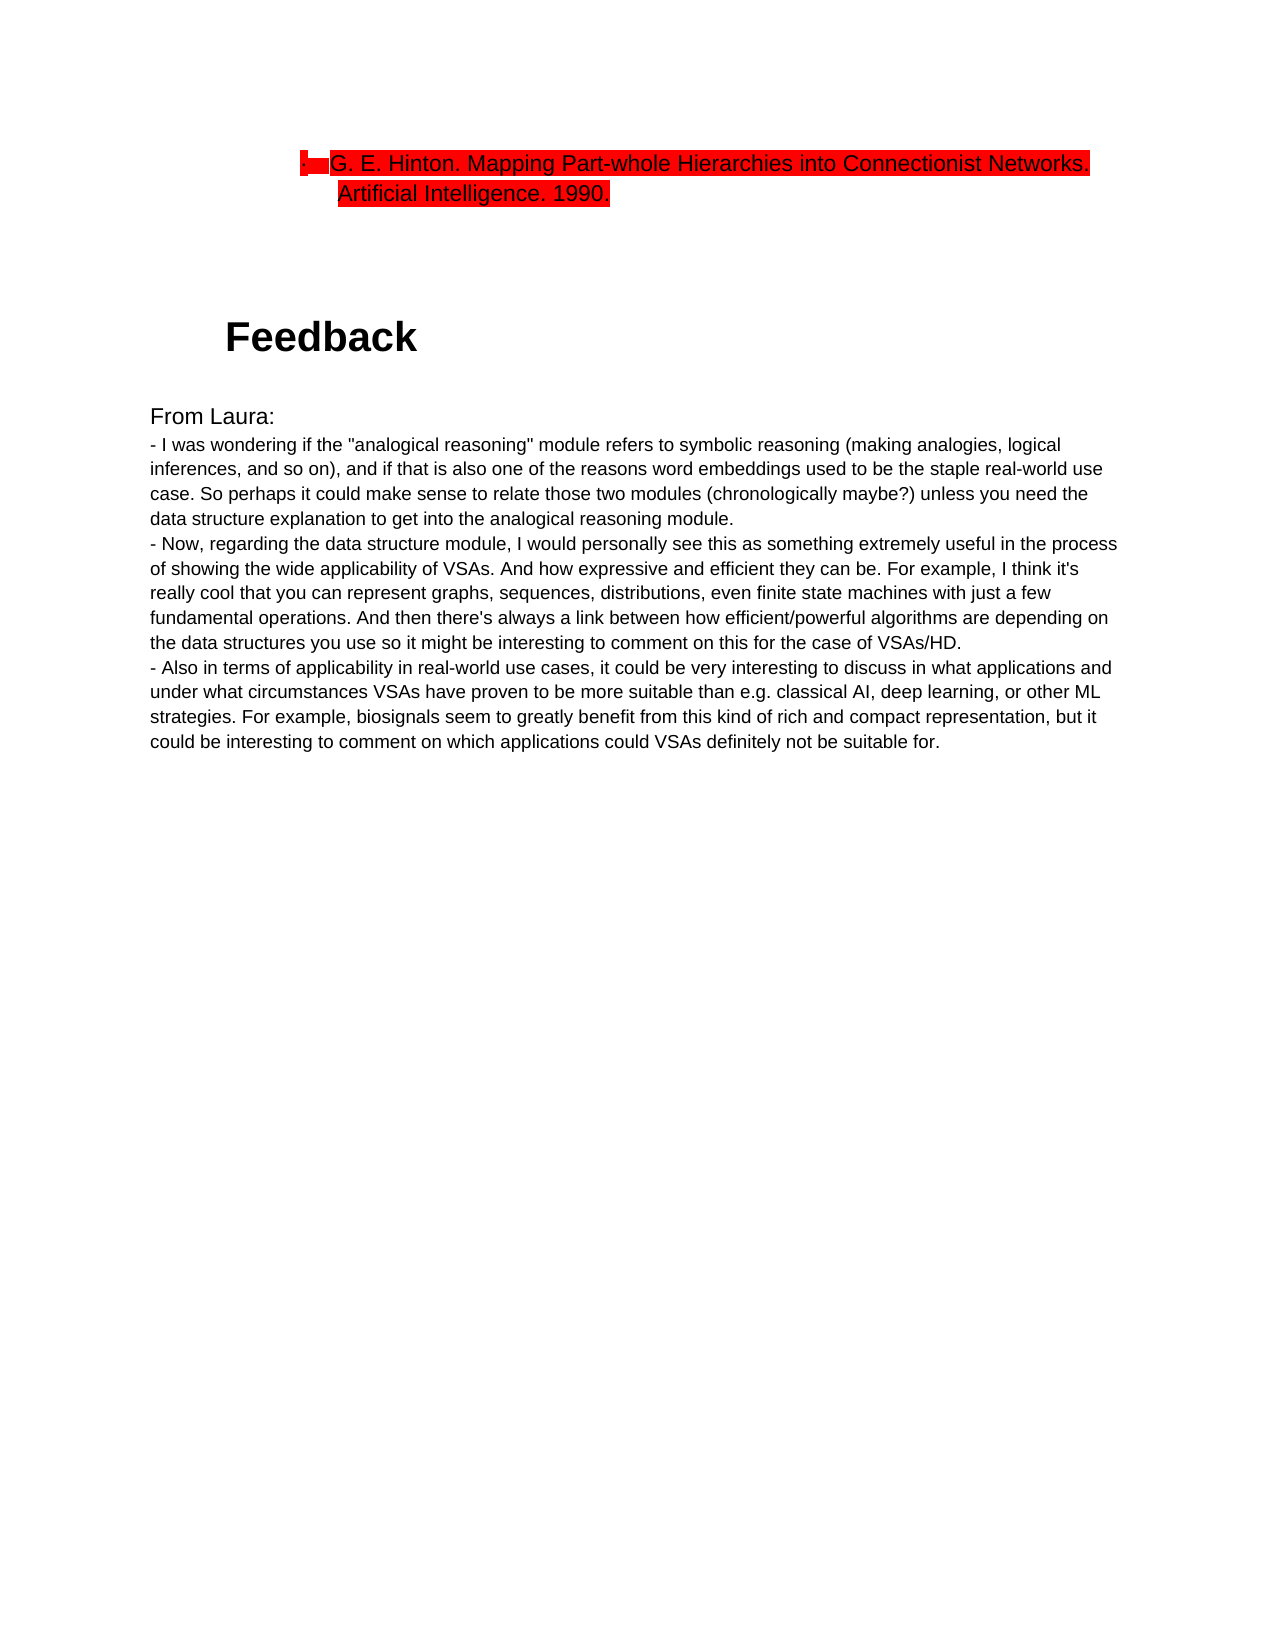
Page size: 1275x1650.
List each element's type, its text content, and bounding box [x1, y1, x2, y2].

subtitle Feedback [225, 312, 1125, 360]
text - Also in terms of applicability in real-world use cases, it could be very interesting to discuss in what applications and under what circumstances VSAs have proven to be more suitable than e.g. classical AI, deep learning, or other ML strategies. For example, biosignals seem to greatly benefit from this kind of rich and compact representation, but it could be interesting to comment on which applications could VSAs definitely not be suitable for. [150, 656, 1125, 752]
text From Laura: [150, 403, 1125, 429]
text - I was wondering if the "analogical reasoning" module refers to symbolic reasoning (making analogies, logical inferences, and so on), and if that is also one of the reasons word embeddings used to be the staple real-world use case. So perhaps it could make sense to relate those two modules (chronologically maybe?) unless you need the data structure explanation to get into the analogical reasoning module. [150, 433, 1125, 529]
text · G. E. Hinton. Mapping Part-whole Hierarchies into Connectionist Networks. Artificial Intelligence. 1990. [300, 150, 1125, 207]
text - Now, regarding the data structure module, I would personally see this as something extremely useful in the process of showing the wide applicability of VSAs. And how expressive and efficient they can be. For example, I think it's really cool that you can represent graphs, sequences, distributions, even finite state machines with just a few fundamental operations. And then there's always a link between how efficient/powerful algorithms are depending on the data structures you use so it might be interesting to comment on this for the case of VSAs/HD. [150, 532, 1125, 653]
